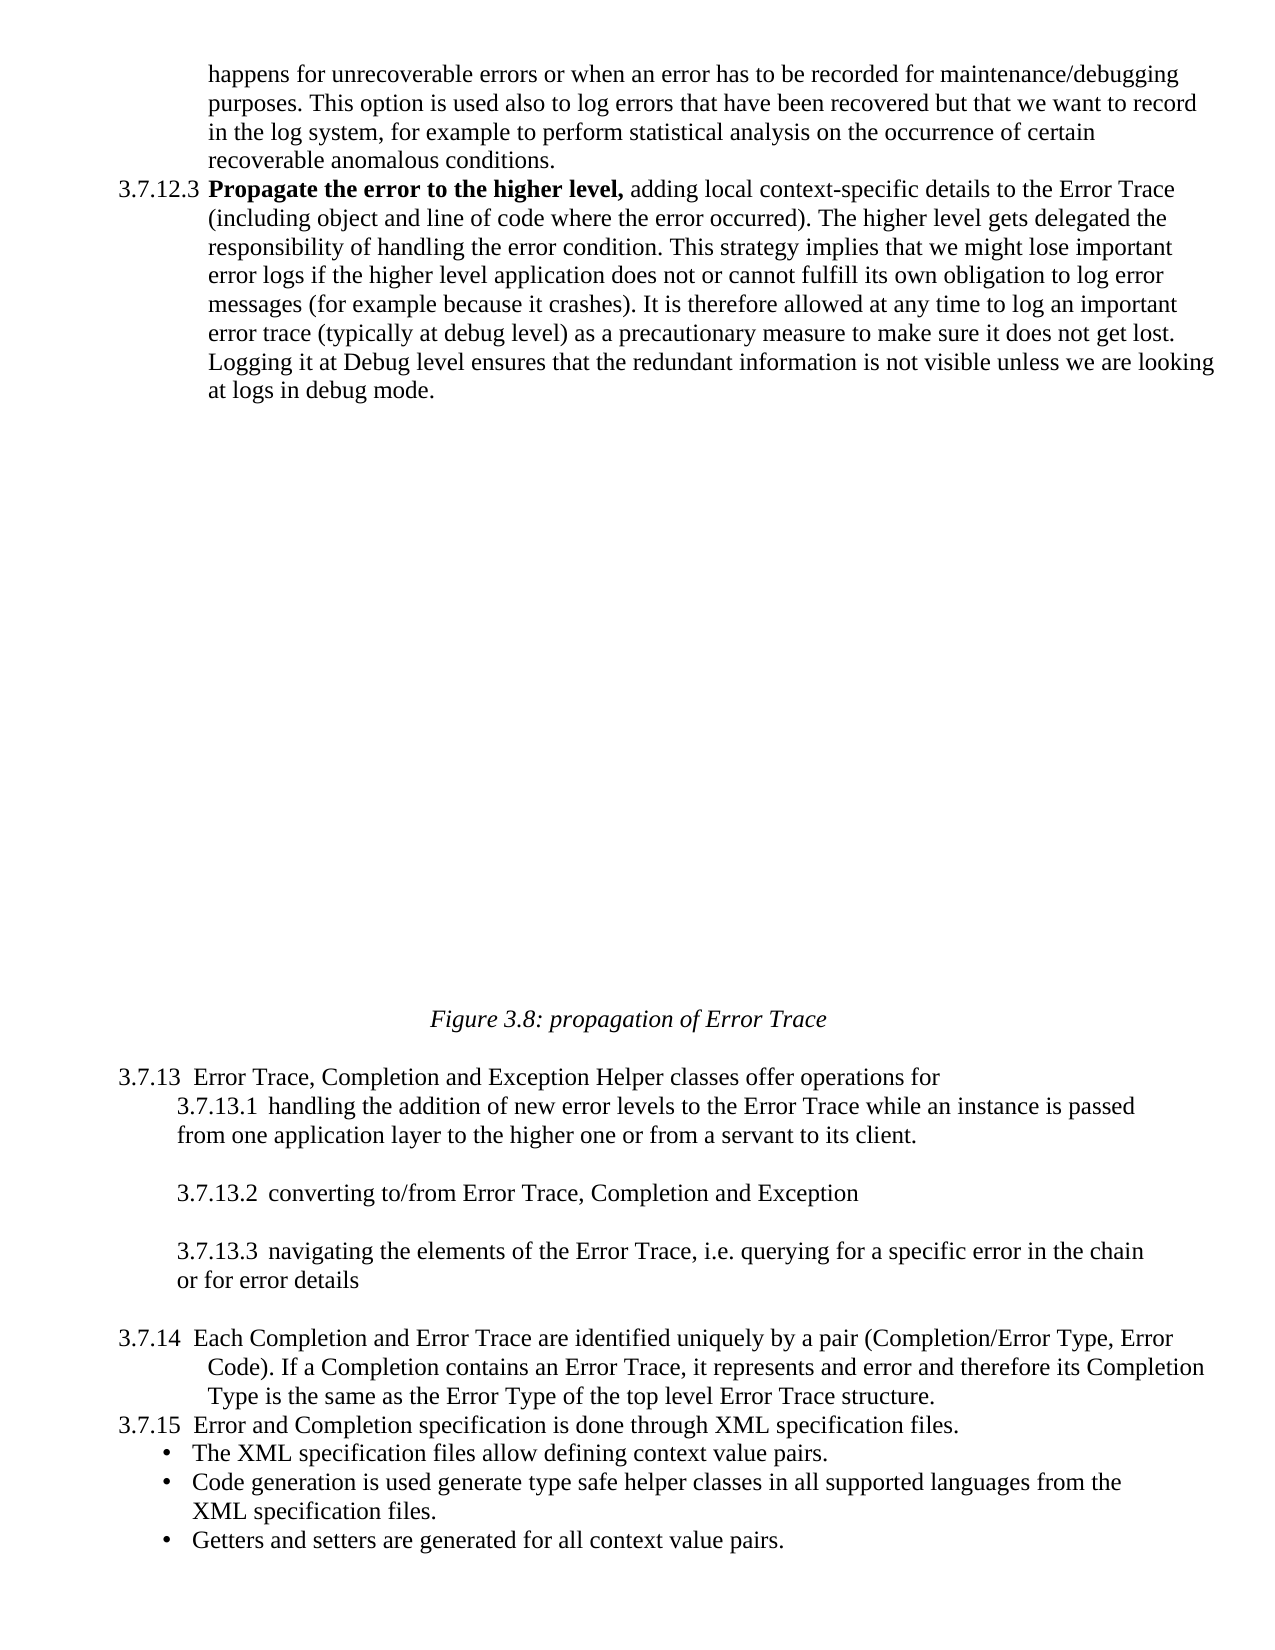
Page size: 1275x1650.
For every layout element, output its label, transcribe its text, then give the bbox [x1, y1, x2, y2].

subtitle Each Completion and Error Trace are identified uniquely by a pair (Completion/Error Type, Error Code). If a Completion contains an Error Trace, it represents and error and therefore its Completion Type is the same as the Error Type of the top level Error Trace structure. [118, 1323, 1216, 1410]
subtitle converting to/from Error Trace, Completion and Exception [177, 1178, 1157, 1207]
subtitle happens for unrecoverable errors or when an error has to be recorded for maintenance/debugging purposes. This option is used also to log errors that have been recovered but that we want to record in the log system, for example to perform statistical analysis on the occurrence of certain recoverable anomalous conditions. [118, 59, 1216, 174]
subtitle navigating the elements of the Error Trace, i.e. querying for a specific error in the chain or for error details [177, 1236, 1157, 1294]
subtitle Propagate the error to the higher level, adding local context-specific details to the Error Trace (including object and line of code where the error occurred). The higher level gets delegated the responsibility of handling the error condition. This strategy implies that we might lose important error logs if the higher level application does not or cannot fulfill its own obligation to log error messages (for example because it crashes). It is therefore allowed at any time to log an important error trace (typically at debug level) as a precautionary measure to make sure it does not get lost. Logging it at Debug level ensures that the redundant information is not visible unless we are looking at logs in debug mode. [118, 174, 1216, 404]
list The XML specification files allow defining context value pairs. [162, 1438, 1141, 1467]
list Code generation is used generate type safe helper classes in all supported languages from the XML specification files. [162, 1467, 1141, 1525]
subtitle Error Trace, Completion and Exception Helper classes offer operations for [118, 1062, 1216, 1091]
list Getters and setters are generated for all context value pairs. [162, 1525, 1141, 1553]
subtitle Error and Completion specification is done through XML specification files. [118, 1410, 1216, 1438]
subtitle handling the addition of new error levels to the Error Trace while an instance is passed from one application layer to the higher one or from a servant to its client. [177, 1091, 1157, 1149]
text Figure 3.8: propagation of Error Trace [118, 1004, 1141, 1033]
